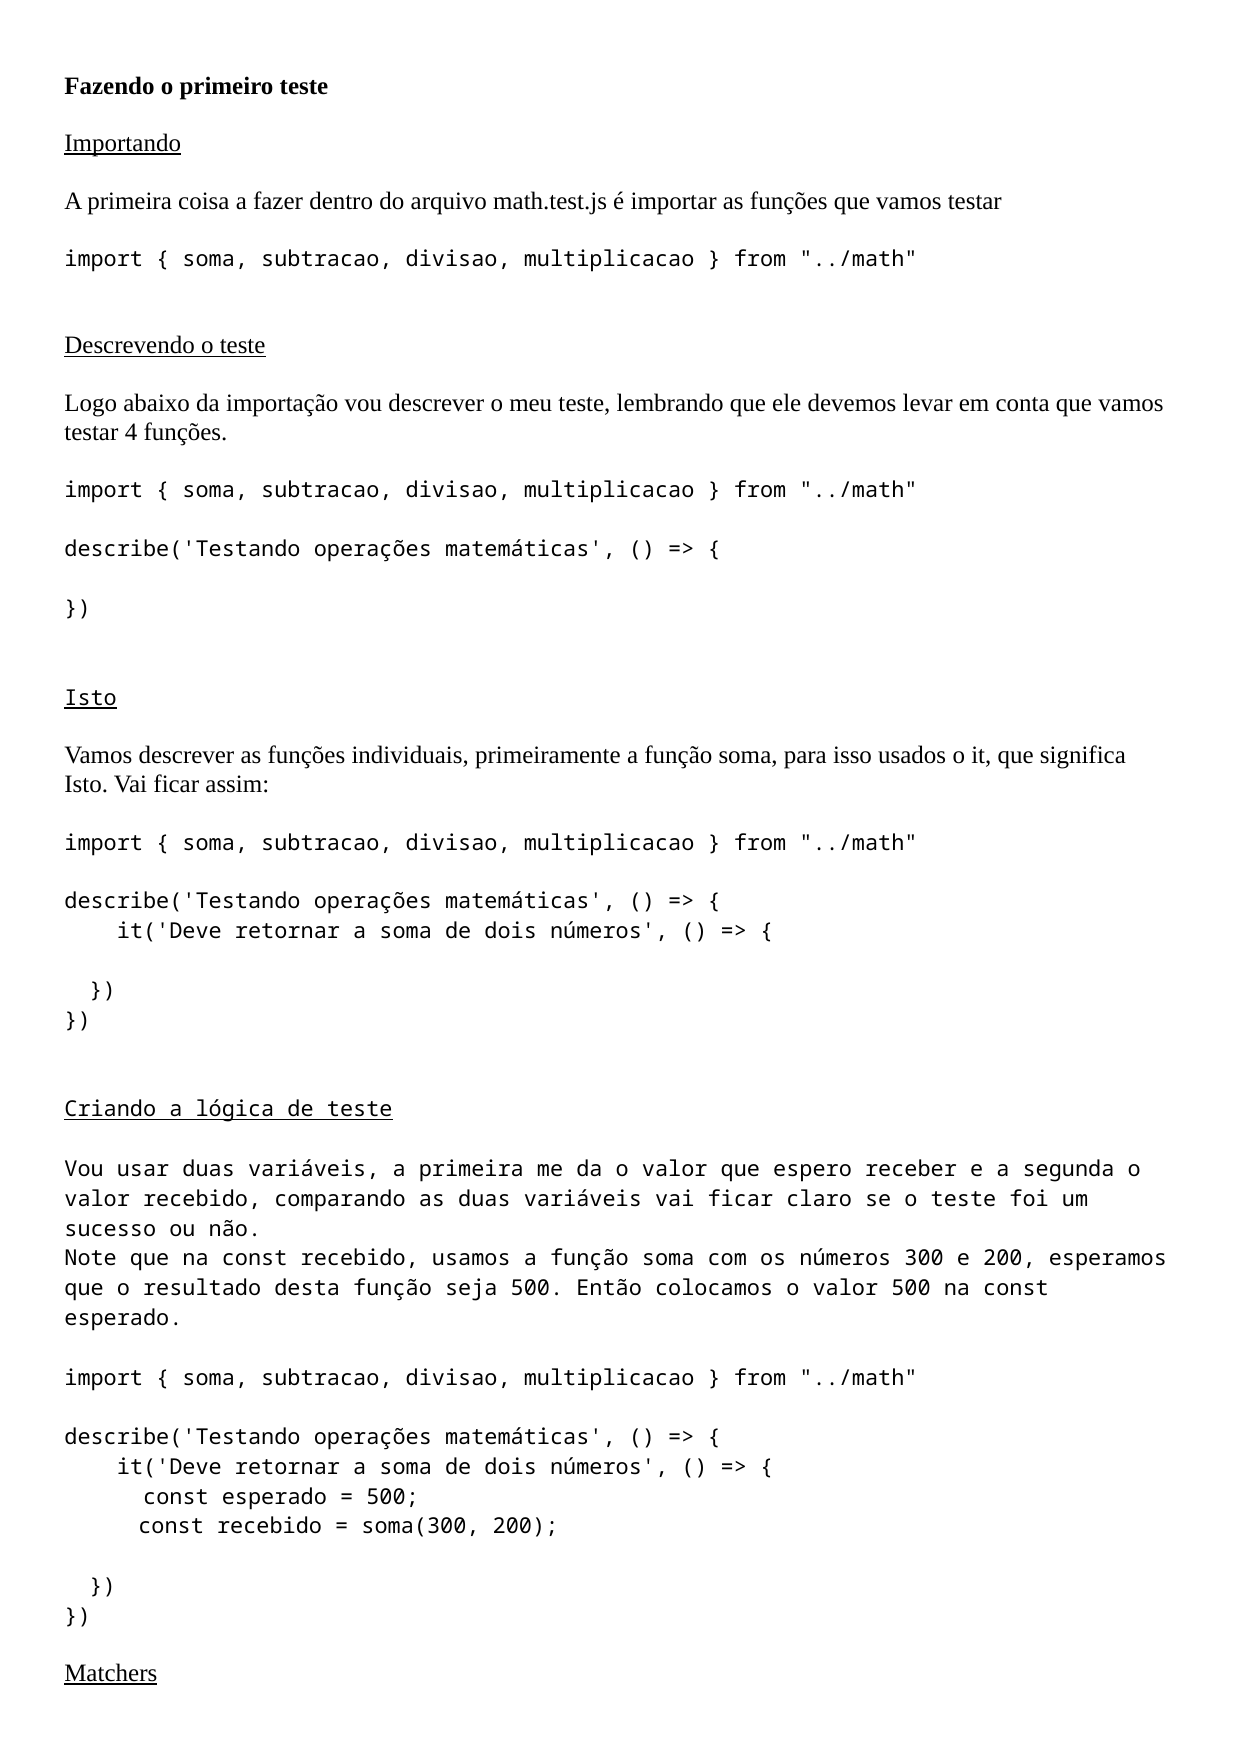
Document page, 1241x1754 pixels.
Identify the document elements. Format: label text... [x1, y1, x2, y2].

text const recebido = soma(300, 200); [64, 1511, 1174, 1540]
text Vou usar duas variáveis, a primeira me da o valor que espero receber e a segunda o valor recebido, comparando as duas variáveis vai ficar claro se o teste foi um sucesso ou não. [64, 1153, 1174, 1242]
text import { soma, subtracao, divisao, multiplicacao } from "../math" [64, 243, 1174, 273]
text it('Deve retornar a soma de dois números', () => { [64, 1451, 1174, 1481]
text Fazendo o primeiro teste [64, 71, 1174, 99]
text Isto [64, 682, 1174, 711]
text }) [64, 592, 1174, 622]
text }) [64, 974, 1174, 1004]
text A primeira coisa a fazer dentro do arquivo math.test.js é importar as funções que vamos testar [64, 186, 1174, 214]
text it('Deve retornar a soma de dois números', () => { [64, 915, 1174, 944]
text describe('Testando operações matemáticas', () => { [64, 1421, 1174, 1451]
text }) [64, 1570, 1174, 1600]
text import { soma, subtracao, divisao, multiplicacao } from "../math" [64, 826, 1174, 856]
text describe('Testando operações matemáticas', () => { [64, 533, 1174, 563]
text Logo abaixo da importação vou descrever o meu teste, lembrando que ele devemos levar em conta que vamos testar 4 funções. [64, 388, 1174, 446]
text const esperado = 500; [64, 1481, 1174, 1511]
text Matchers [64, 1658, 1174, 1687]
text Importando [64, 128, 1174, 157]
text }) [64, 1004, 1174, 1034]
text import { soma, subtracao, divisao, multiplicacao } from "../math" [64, 474, 1174, 504]
text Descrevendo o teste [64, 331, 1174, 359]
text Criando a lógica de teste [64, 1093, 1174, 1123]
text }) [64, 1600, 1174, 1629]
text import { soma, subtracao, divisao, multiplicacao } from "../math" [64, 1362, 1174, 1391]
text describe('Testando operações matemáticas', () => { [64, 885, 1174, 915]
text Vamos descrever as funções individuais, primeiramente a função soma, para isso usados o it, que significa Isto. Vai ficar assim: [64, 740, 1174, 798]
text Note que na const recebido, usamos a função soma com os números 300 e 200, esperamos que o resultado desta função seja 500. Então colocamos o valor 500 na const esperado. [64, 1242, 1174, 1332]
